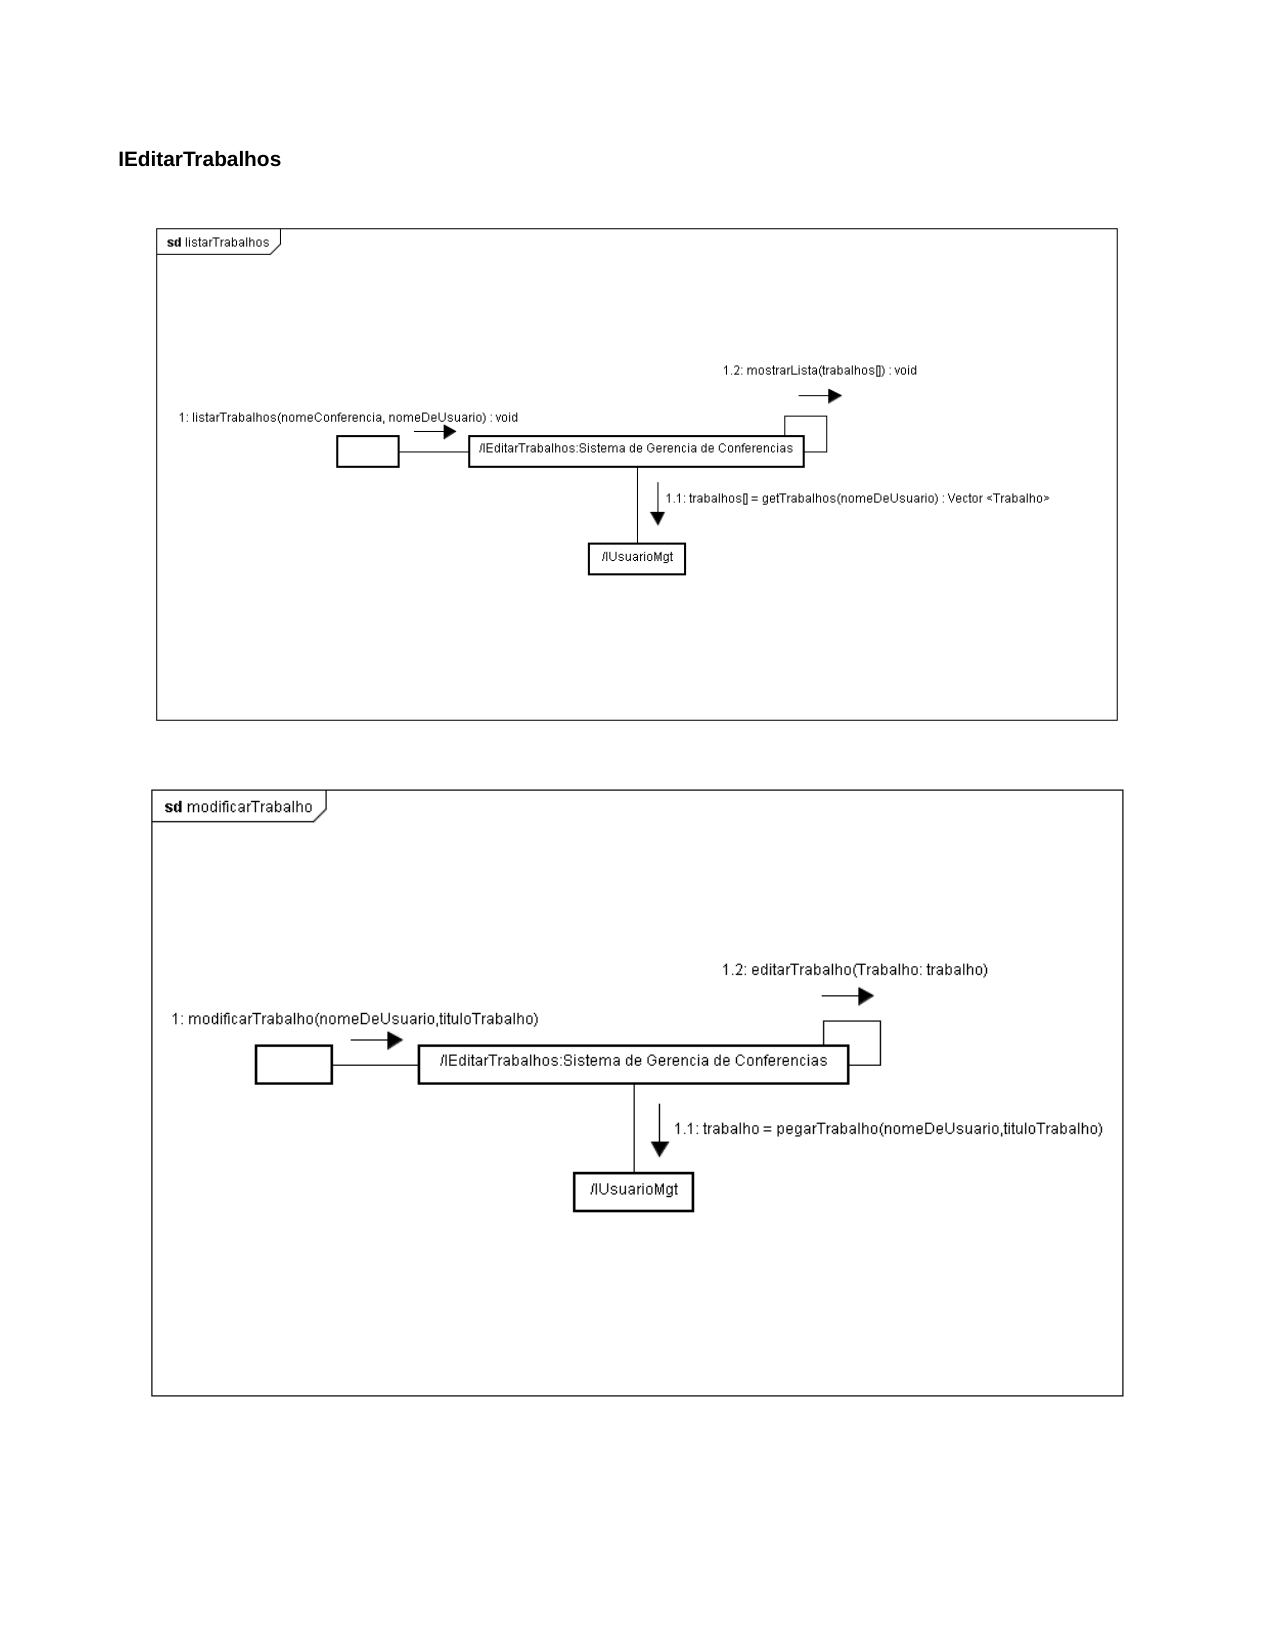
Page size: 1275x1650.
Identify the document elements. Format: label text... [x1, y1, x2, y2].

picture [147, 218, 1128, 730]
picture [141, 777, 1135, 1408]
text IEditarTrabalhos [118, 147, 1157, 171]
